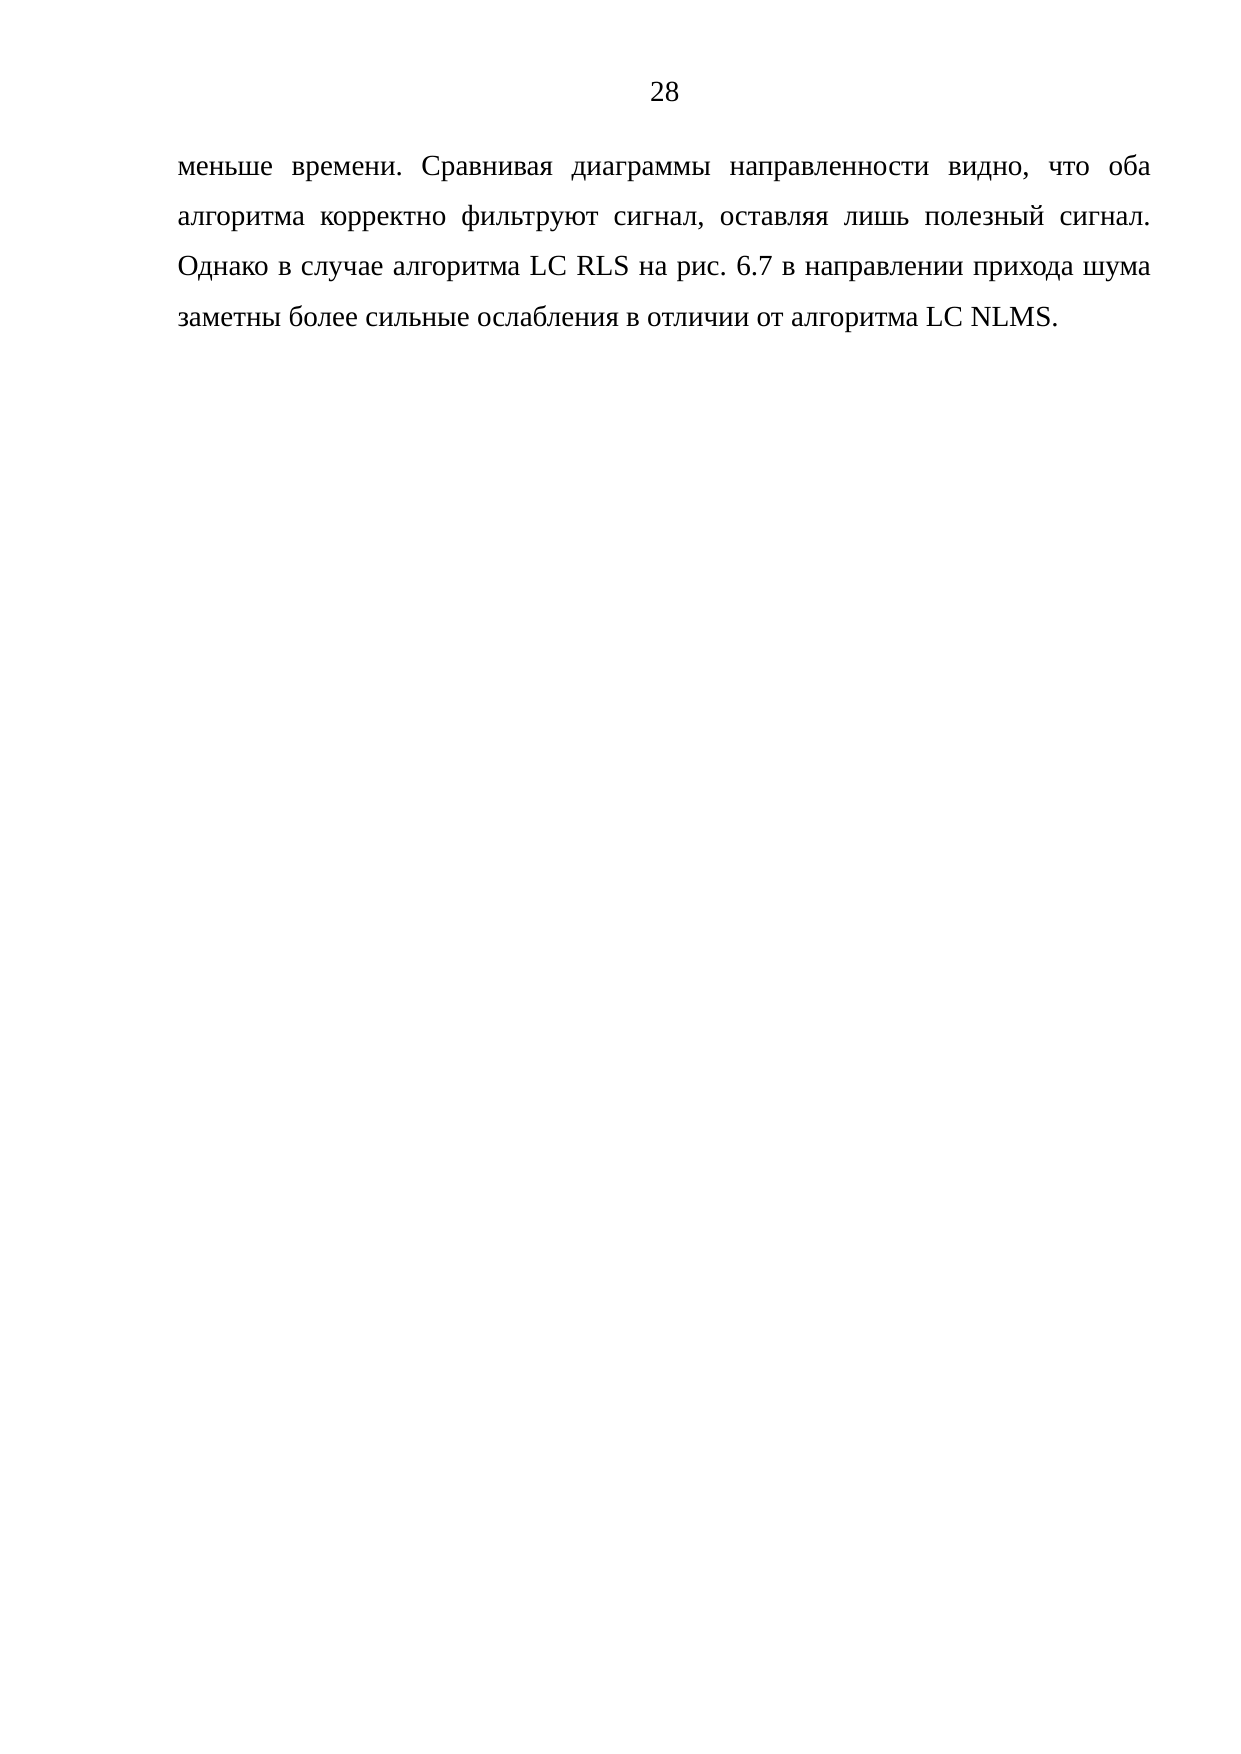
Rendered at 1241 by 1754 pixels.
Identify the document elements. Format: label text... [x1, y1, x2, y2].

text меньше времени. Сравнивая диаграммы направленности видно, что оба алгоритма корректно фильтруют сигнал, оставляя лишь полезный сигнал. Однако в случае алгоритма LC RLS на рис. 6.7 в направлении прихода шума заметны более сильные ослабления в отличии от алгоритма LC NLMS. [177, 148, 1152, 332]
